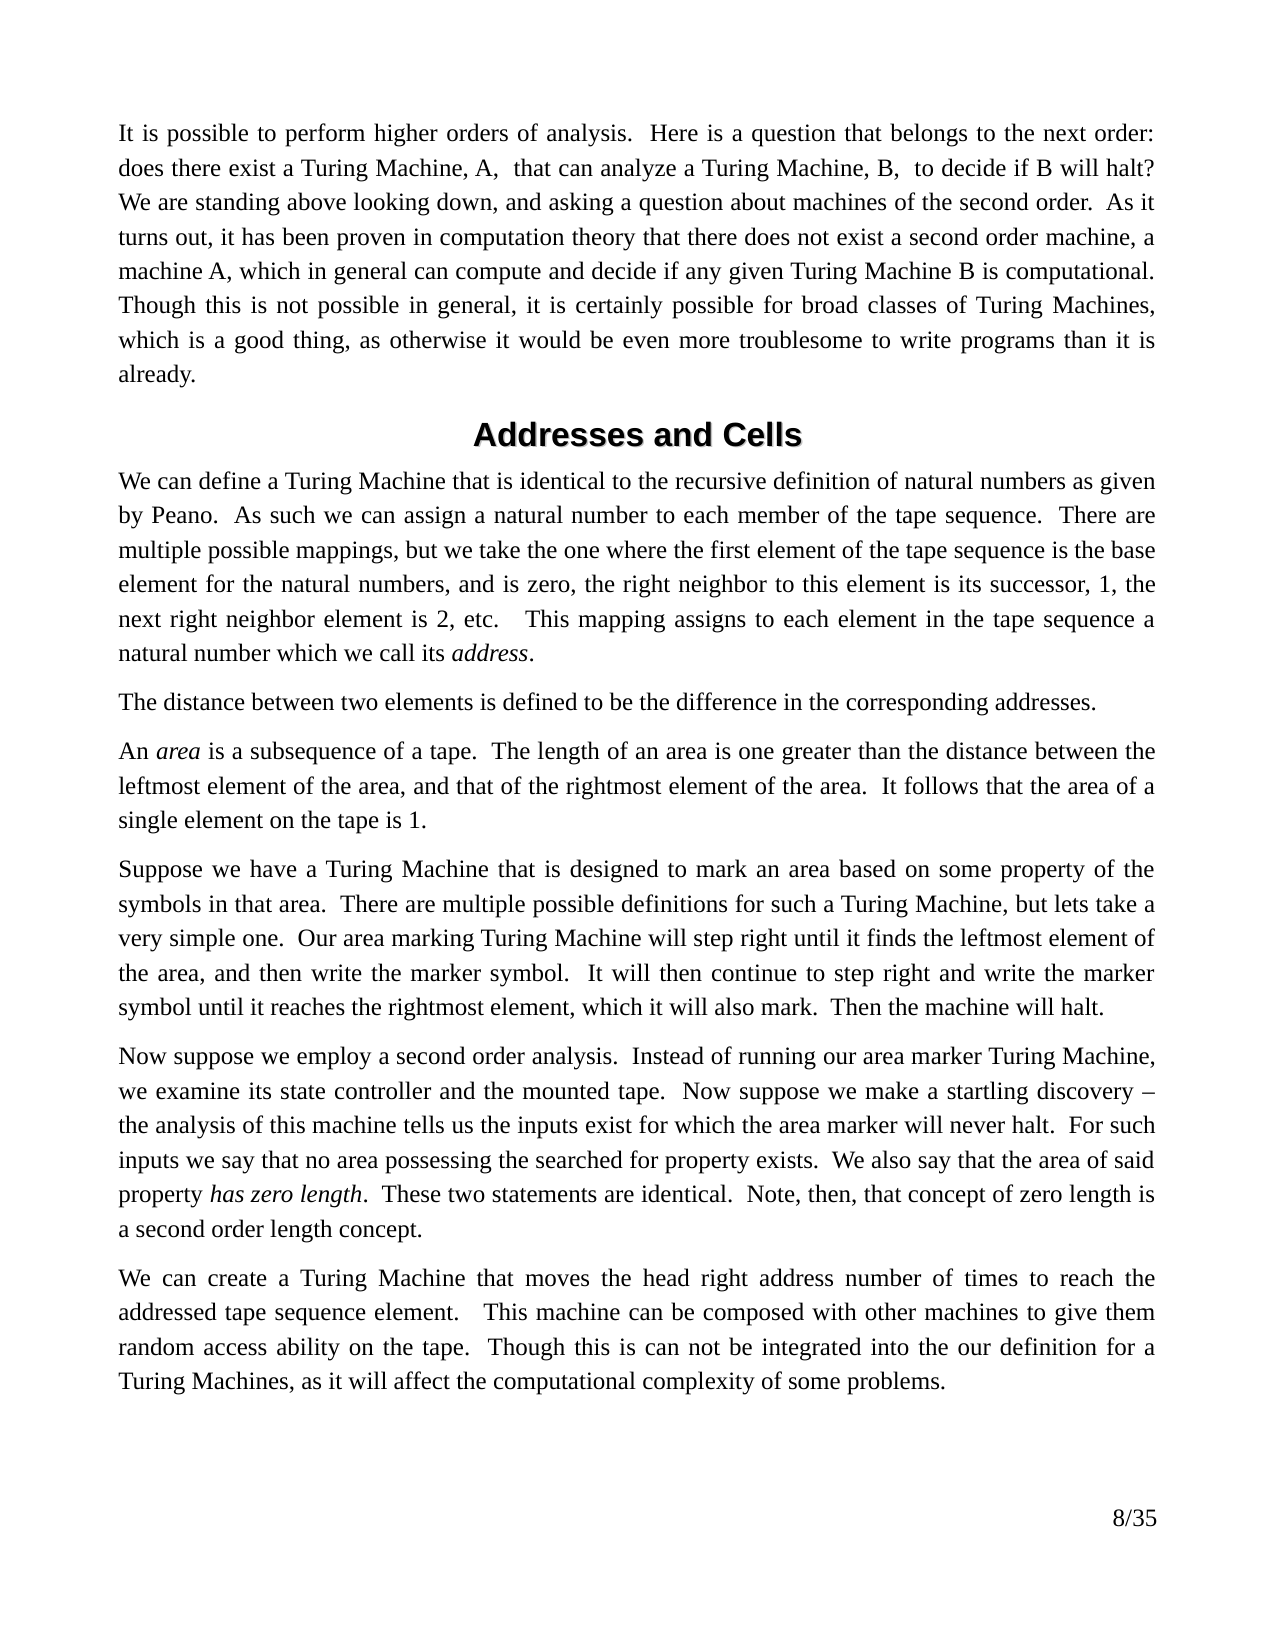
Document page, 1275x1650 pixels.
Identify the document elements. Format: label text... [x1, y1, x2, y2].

text The distance between two elements is defined to be the difference in the corresponding addresses. [118, 687, 1157, 716]
text It is possible to perform higher orders of analysis. Here is a question that belongs to the next order: does there exist a Turing Machine, A, that can analyze a Turing Machine, B, to decide if B will halt? We are standing above looking down, and asking a question about machines of the second order. As it turns out, it has been proven in computation theory that there does not exist a second order machine, a machine A, which in general can compute and decide if any given Turing Machine B is computational. Though this is not possible in general, it is certainly possible for broad classes of Turing Machines, which is a good thing, as otherwise it would be even more troublesome to write programs than it is already. [118, 118, 1157, 388]
text We can create a Turing Machine that moves the head right address number of times to reach the addressed tape sequence element. This machine can be composed with other machines to give them random access ability on the tape. Though this is can not be integrated into the our definition for a Turing Machines, as it will affect the computational complexity of some problems. [118, 1263, 1157, 1395]
text We can define a Turing Machine that is identical to the recursive definition of natural numbers as given by Peano. As such we can assign a natural number to each member of the tape sequence. There are multiple possible mappings, but we take the one where the first element of the tape sequence is the base element for the natural numbers, and is zero, the right neighbor to this element is its successor, 1, the next right neighbor element is 2, etc. This mapping assigns to each element in the tape sequence a natural number which we call its address. [118, 466, 1157, 667]
text An area is a subsequence of a tape. The length of an area is one greater than the distance between the leftmost element of the area, and that of the rightmost element of the area. It follows that the area of a single element on the tape is 1. [118, 736, 1157, 834]
subtitle Addresses and Cells [118, 415, 1157, 453]
text Now suppose we employ a second order analysis. Instead of running our area marker Turing Machine, we examine its state controller and the mounted tape. Now suppose we make a startling discovery – the analysis of this machine tells us the inputs exist for which the area marker will never halt. For such inputs we say that no area possessing the searched for property exists. We also say that the area of said property has zero length. These two statements are identical. Note, then, that concept of zero length is a second order length concept. [118, 1041, 1157, 1243]
text Suppose we have a Turing Machine that is designed to mark an area based on some property of the symbols in that area. There are multiple possible definitions for such a Turing Machine, but lets take a very simple one. Our area marking Turing Machine will step right until it finds the leftmost element of the area, and then write the marker symbol. It will then continue to step right and write the marker symbol until it reaches the rightmost element, which it will also mark. Then the machine will halt. [118, 854, 1157, 1021]
